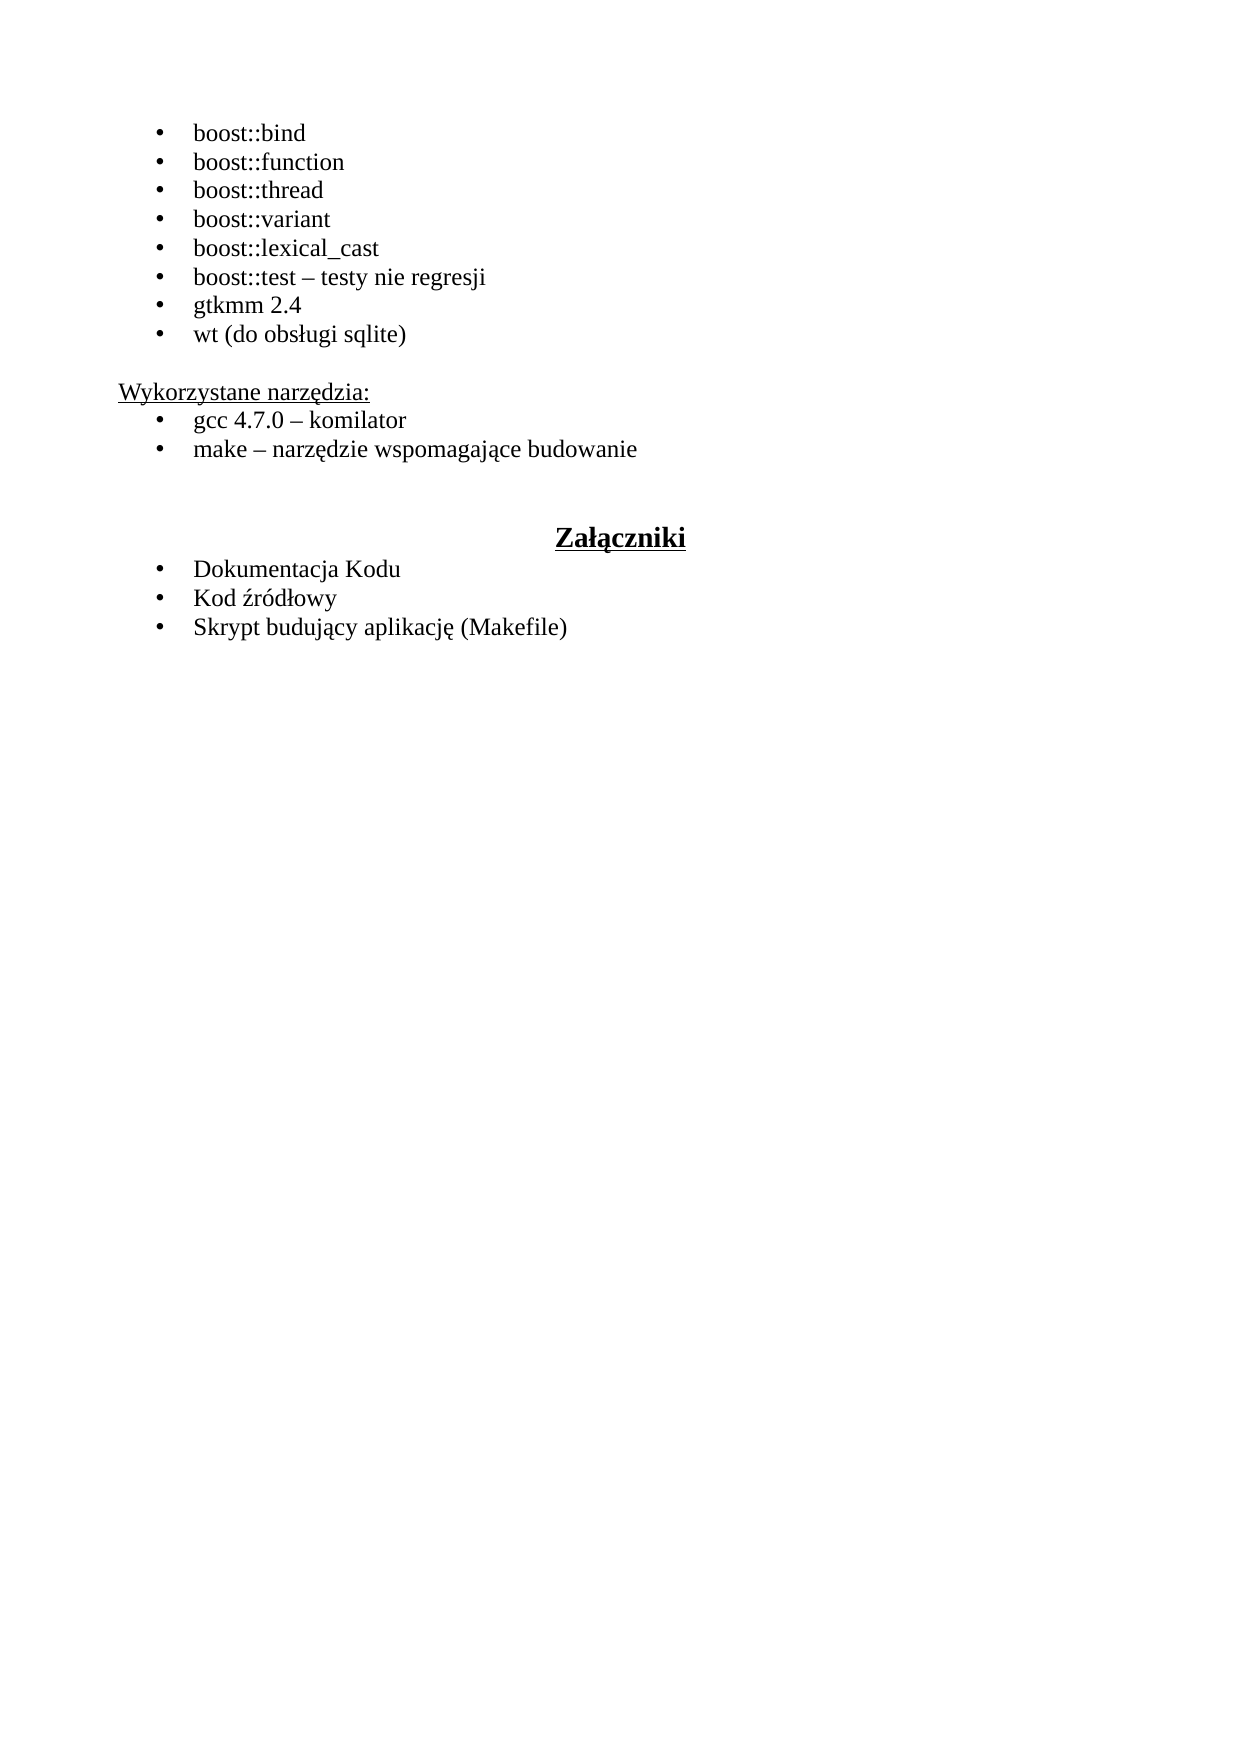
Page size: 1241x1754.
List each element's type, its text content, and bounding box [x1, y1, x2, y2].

list boost::lexical_cast [156, 233, 1122, 262]
text Załączniki [118, 521, 1122, 554]
list gcc 4.7.0 – komilator [156, 406, 1122, 434]
list boost::thread [156, 176, 1122, 204]
list Skrypt budujący aplikację (Makefile) [156, 612, 1122, 640]
text Wykorzystane narzędzia: [118, 377, 1122, 406]
list Dokumentacja Kodu [156, 554, 1122, 583]
list Kod źródłowy [156, 583, 1122, 612]
list wt (do obsługi sqlite) [156, 319, 1122, 348]
list boost::function [156, 147, 1122, 176]
list boost::variant [156, 204, 1122, 233]
list gtkmm 2.4 [156, 291, 1122, 319]
list boost::test – testy nie regresji [156, 262, 1122, 291]
list boost::bind [156, 118, 1122, 147]
list make – narzędzie wspomagające budowanie [156, 434, 1122, 463]
